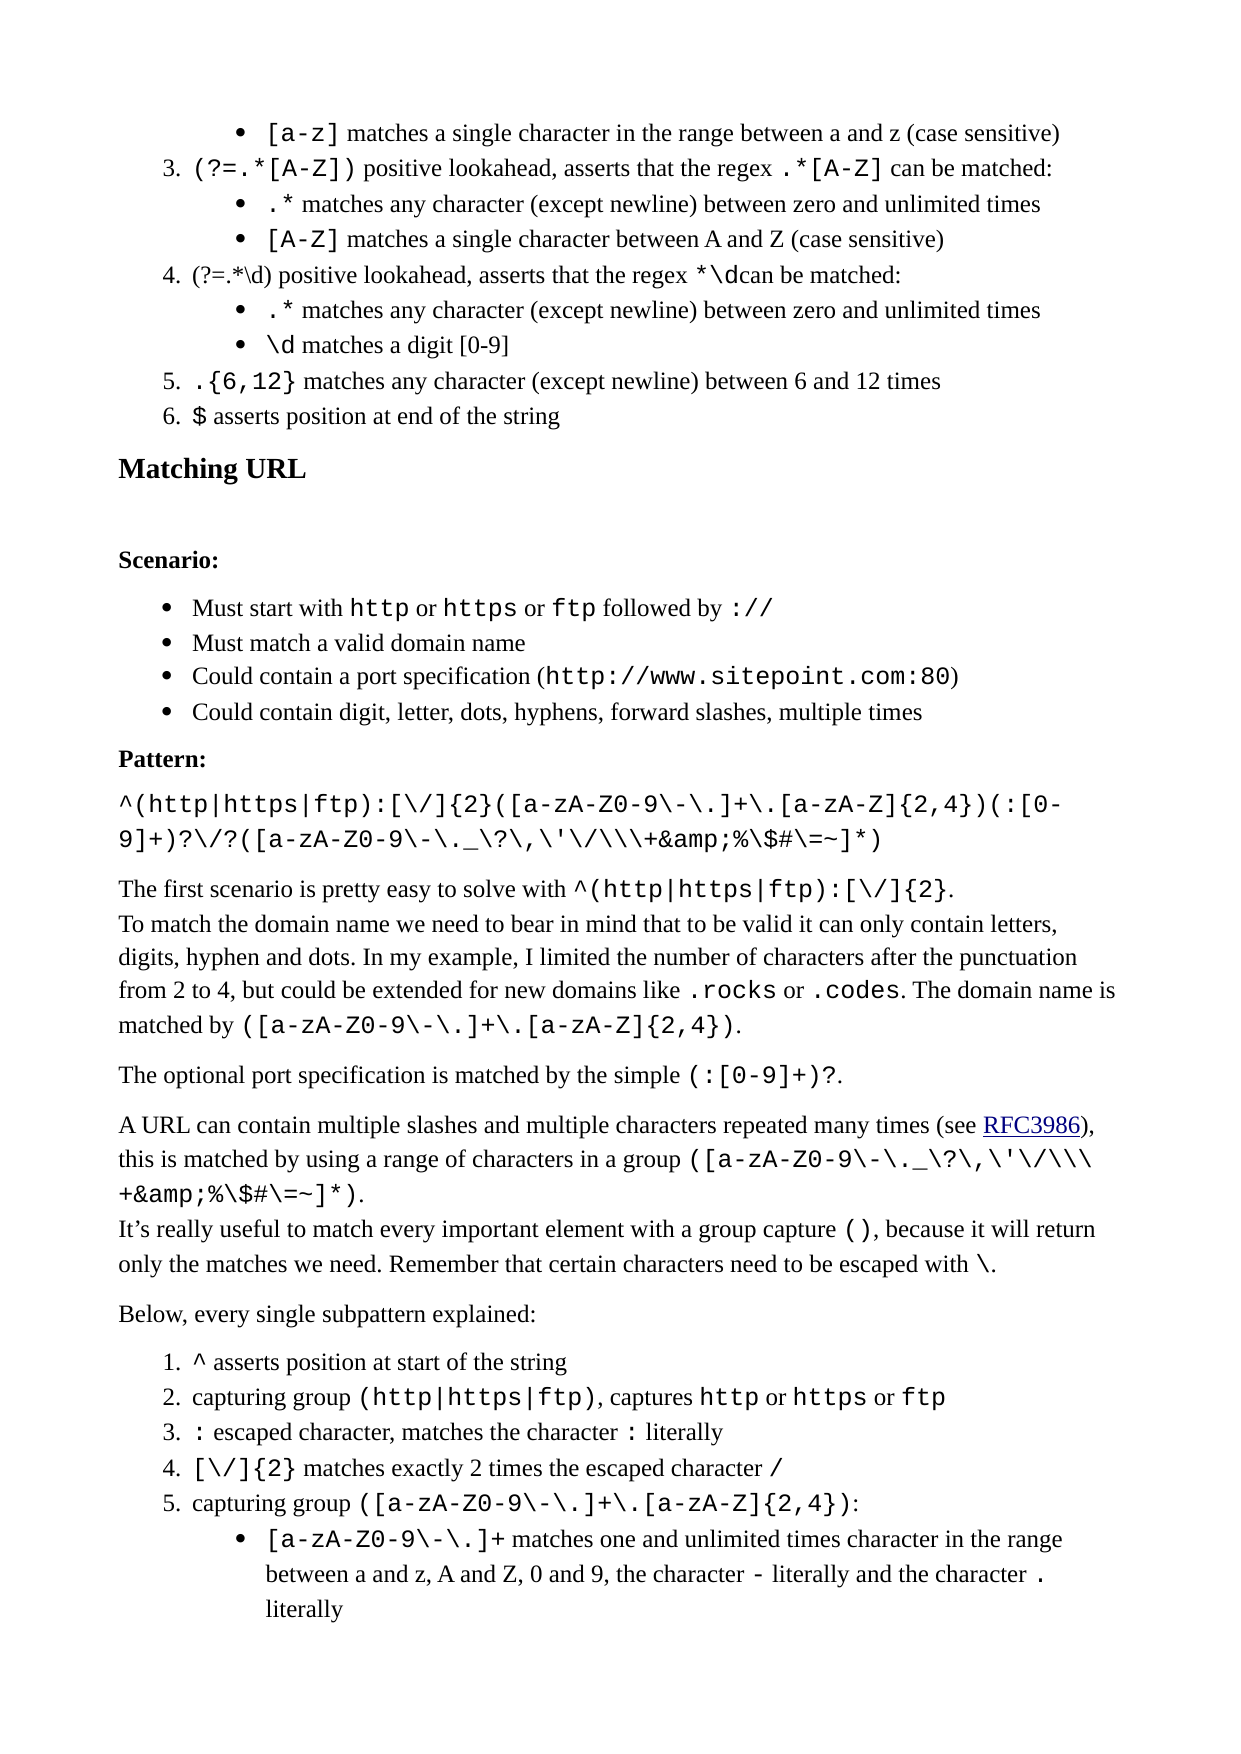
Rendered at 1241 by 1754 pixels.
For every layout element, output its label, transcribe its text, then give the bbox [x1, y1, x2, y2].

list Could contain a port specification (http://www.sitepoint.com:80) [162, 661, 1122, 692]
text ^(http|https|ftp):[\/]{2}([a-zA-Z0-9\-\.]+\.[a-zA-Z]{2,4})(:[0-9]+)?\/?([a-zA-Z0-9\-\._\?\,\'\/\\\+&amp;%\$#\=~]*) [118, 792, 1122, 855]
list [a-z] matches a single character in the range between a and z (case sensitive) [236, 118, 1122, 149]
list $ asserts position at end of the string [162, 401, 1122, 432]
text The first scenario is pretty easy to solve with ^(http|https|ftp):[\/]{2}. To match the domain name we need to bear in mind that to be valid it can only contain letters, digits, hyphen and dots. In my example, I limited the number of characters after the punctuation from 2 to 4, but could be extended for new domains like .rocks or .codes. The domain name is matched by ([a-zA-Z0-9\-\.]+\.[a-zA-Z]{2,4}). [118, 874, 1122, 1041]
list (?=.*\d) positive lookahead, asserts that the regex *\dcan be matched: [162, 260, 1122, 291]
list : escaped character, matches the character : literally [162, 1417, 1122, 1448]
list Must start with http or https or ftp followed by :// [162, 593, 1122, 623]
list (?=.*[A-Z]) positive lookahead, asserts that the regex .*[A-Z] can be matched: [162, 153, 1122, 184]
list capturing group (http|https|ftp), captures http or https or ftp [162, 1382, 1122, 1413]
text A URL can contain multiple slashes and multiple characters repeated many times (see RFC3986), this is matched by using a range of characters in a group ([a-zA-Z0-9\-\._\?\,\'\/\\\+&amp;%\$#\=~]*). It’s really useful to match every important element with a group capture (), because it will return only the matches we need. Remember that certain characters need to be escaped with \. [118, 1111, 1122, 1280]
list \d matches a digit [0-9] [236, 331, 1122, 361]
list .* matches any character (except newline) between zero and unlimited times [236, 295, 1122, 326]
list capturing group ([a-zA-Z0-9\-\.]+\.[a-zA-Z]{2,4}): [162, 1488, 1122, 1519]
list [a-zA-Z0-9\-\.]+ matches one and unlimited times character in the range between a and z, A and Z, 0 and 9, the character - literally and the character . literally [236, 1524, 1122, 1623]
list .{6,12} matches any character (except newline) between 6 and 12 times [162, 366, 1122, 397]
list .* matches any character (except newline) between zero and unlimited times [236, 189, 1122, 220]
text Pattern: [118, 744, 1122, 773]
list Must match a valid domain name [162, 628, 1122, 657]
list Could contain digit, letter, dots, hyphens, forward slashes, multiple times [162, 697, 1122, 725]
list [A-Z] matches a single character between A and Z (case sensitive) [236, 224, 1122, 255]
list [\/]{2} matches exactly 2 times the escaped character / [162, 1453, 1122, 1484]
text Scenario: [118, 545, 1122, 574]
subtitle Matching URL [118, 451, 1122, 485]
list ^ asserts position at start of the string [162, 1347, 1122, 1377]
text Below, every single subpattern explained: [118, 1299, 1122, 1328]
text The optional port specification is matched by the simple (:[0-9]+)?. [118, 1061, 1122, 1091]
